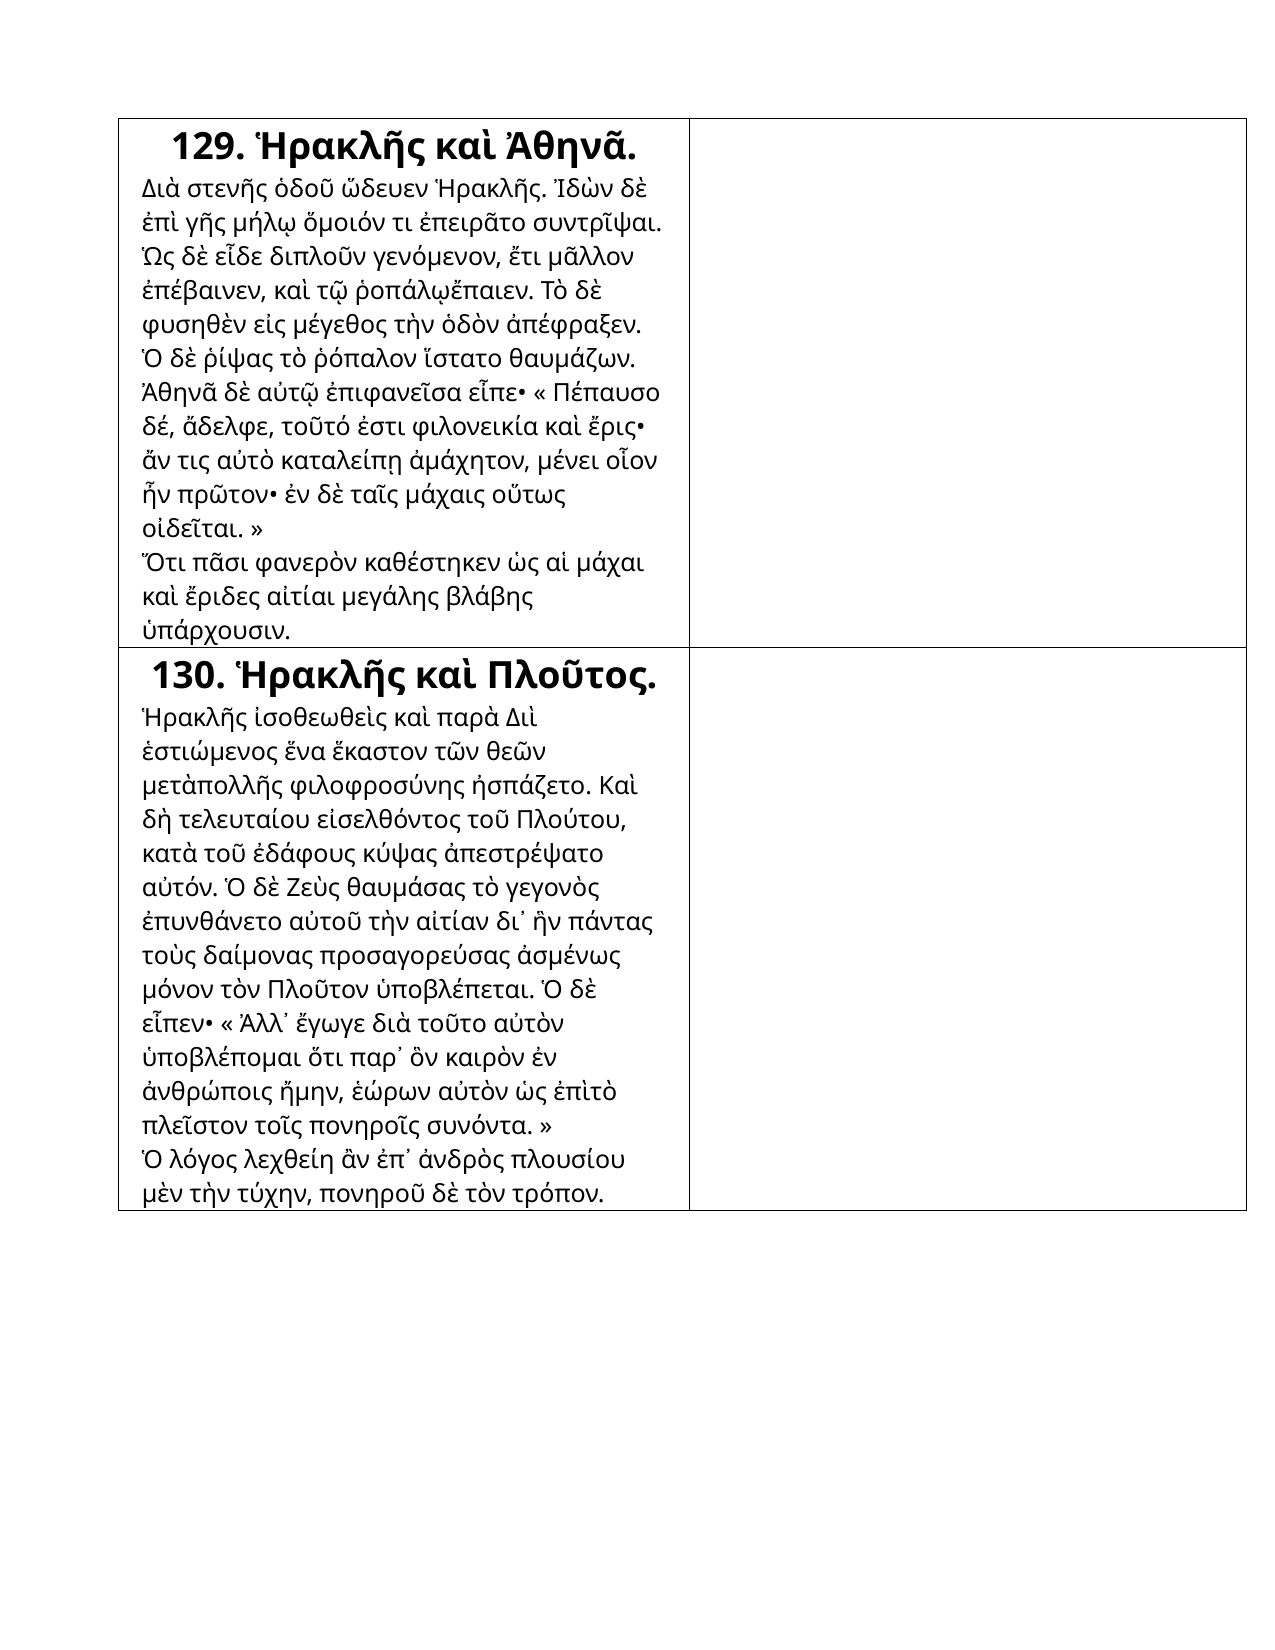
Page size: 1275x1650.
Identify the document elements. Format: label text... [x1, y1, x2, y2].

table_cell [690, 648, 1246, 1210]
table_cell 129. Ἡρακλῆς καὶ Ἀθηνᾶ. Διὰ στενῆς ὁδοῦ ὥδευεν Ἡρακλῆς. Ἰδὼν δὲ ἐπὶ γῆς μήλῳ ὅμοιόν τι ἐπειρᾶτο συντρῖψαι. Ὡς δὲ εἶδε διπλοῦν γενόμενον, ἔτι μᾶλλον ἐπέβαινεν, καὶ τῷ ῥοπάλῳἔπαιεν. Τὸ δὲ φυσηθὲν εἰς μέγεθος τὴν ὁδὸν ἀπέφραξεν. Ὁ δὲ ῥίψας τὸ ῥόπαλον ἵστατο θαυμάζων. Ἀθηνᾶ δὲ αὐτῷ ἐπιφανεῖσα εἶπε• « Πέπαυσο δέ, ἄδελφε, τοῦτό ἐστι φιλονεικία καὶ ἔρις• ἄν τις αὐτὸ καταλείπῃ ἀμάχητον, μένει οἷον ἦν πρῶτον• ἐν δὲ ταῖς μάχαις οὕτως οἰδεῖται. » Ὅτι πᾶσι φανερὸν καθέστηκεν ὡς αἱ μάχαι καὶ ἔριδες αἰτίαι μεγάλης βλάβης ὑπάρχουσιν. [119, 119, 689, 647]
table_cell 130. Ἡρακλῆς καὶ Πλοῦτος. Ἡρακλῆς ἰσοθεωθεὶς καὶ παρὰ Διὶ ἑστιώμενος ἕνα ἕκαστον τῶν θεῶν μετὰπολλῆς φιλοφροσύνης ἠσπάζετο. Καὶ δὴ τελευταίου εἰσελθόντος τοῦ Πλούτου, κατὰ τοῦ ἐδάφους κύψας ἀπεστρέψατο αὐτόν. Ὁ δὲ Ζεὺς θαυμάσας τὸ γεγονὸς ἐπυνθάνετο αὐτοῦ τὴν αἰτίαν δι᾿ ἣν πάντας τοὺς δαίμονας προσαγορεύσας ἀσμένως μόνον τὸν Πλοῦτον ὑποβλέπεται. Ὁ δὲ εἶπεν• « Ἀλλ᾿ ἔγωγε διὰ τοῦτο αὐτὸν ὑποβλέπομαι ὅτι παρ᾿ ὃν καιρὸν ἐν ἀνθρώποις ἤμην, ἑώρων αὐτὸν ὡς ἐπὶτὸ πλεῖστον τοῖς πονηροῖς συνόντα. » Ὁ λόγος λεχθείη ἂν ἐπ᾿ ἀνδρὸς πλουσίου μὲν τὴν τύχην, πονηροῦ δὲ τὸν τρόπον. [119, 648, 689, 1210]
table_cell [690, 119, 1246, 647]
